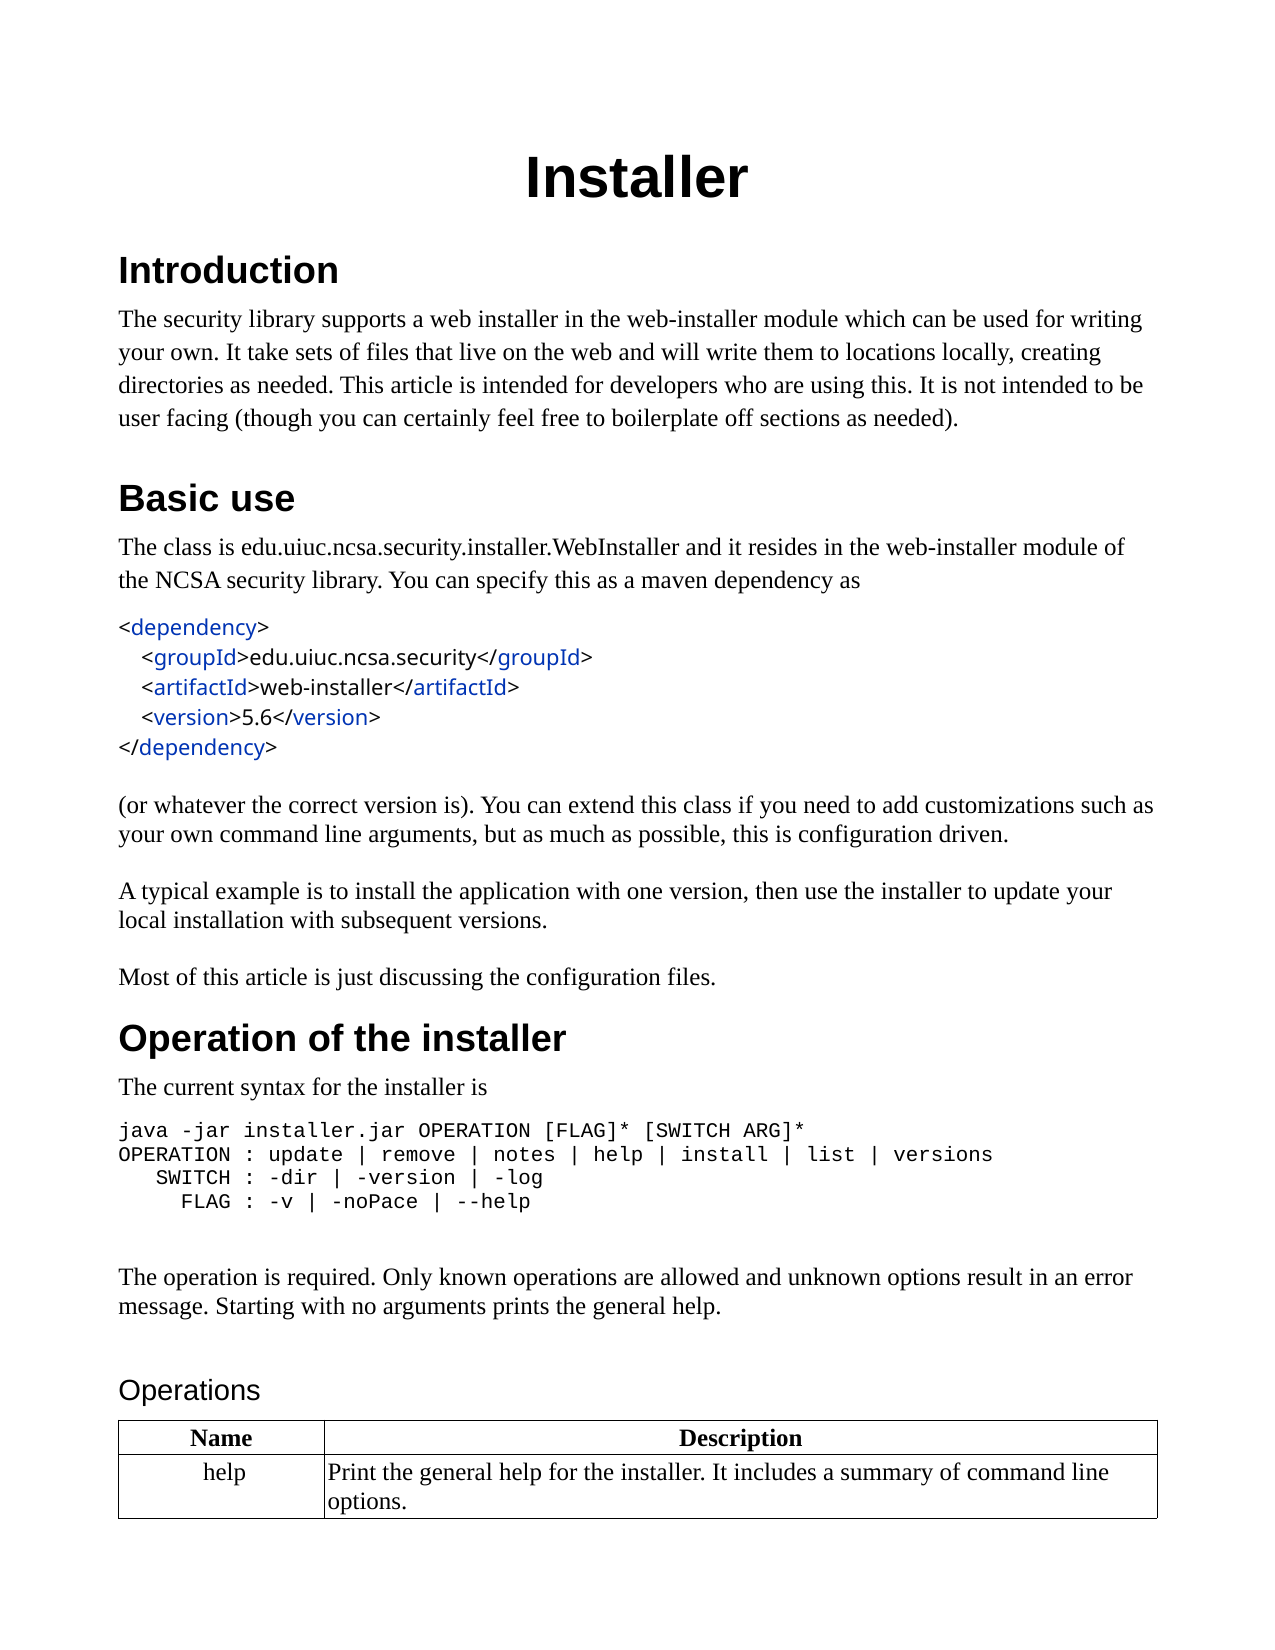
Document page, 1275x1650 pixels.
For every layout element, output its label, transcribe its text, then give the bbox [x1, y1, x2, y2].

text <dependency> <groupId>edu.uiuc.ncsa.security</groupId> <artifactId>web-installer</artifactId> <version>5.6</version> </dependency> [118, 612, 1157, 761]
text A typical example is to install the application with one version, then use the installer to update your local installation with subsequent versions. [118, 876, 1157, 934]
subtitle Operations [118, 1373, 1157, 1407]
text FLAG : -v | -noPace | --help [118, 1191, 1157, 1214]
subtitle Introduction [118, 248, 1157, 291]
text OPERATION : update | remove | notes | help | install | list | versions [118, 1144, 1157, 1167]
subtitle Basic use [118, 476, 1157, 519]
text The security library supports a web installer in the web-installer module which can be used for writing your own. It take sets of files that live on the web and will write them to locations locally, creating directories as needed. This article is intended for developers who are using this. It is not intended to be user facing (though you can certainly feel free to boilerplate off sections as needed). [118, 304, 1157, 432]
text (or whatever the correct version is). You can extend this class if you need to add customizations such as your own command line arguments, but as much as possible, this is configuration driven. [118, 790, 1157, 847]
subtitle Operation of the installer [118, 1016, 1157, 1060]
text The class is edu.uiuc.ncsa.security.installer.WebInstaller and it resides in the web-installer module of the NCSA security library. You can specify this as a maven dependency as [118, 532, 1157, 593]
table_header Name [119, 1421, 324, 1454]
text SWITCH : -dir | -version | -log [118, 1167, 1157, 1191]
title Installer [118, 143, 1157, 210]
table_cell help [119, 1455, 324, 1518]
table_cell Print the general help for the installer. It includes a summary of command line options. [325, 1455, 1157, 1518]
text java -jar installer.jar OPERATION [FLAG]* [SWITCH ARG]* [118, 1120, 1157, 1144]
text Most of this article is just discussing the configuration files. [118, 962, 1157, 991]
text The current syntax for the installer is [118, 1072, 1157, 1101]
text The operation is required. Only known operations are allowed and unknown options result in an error message. Starting with no arguments prints the general help. [118, 1262, 1157, 1320]
table_header Description [325, 1421, 1157, 1454]
